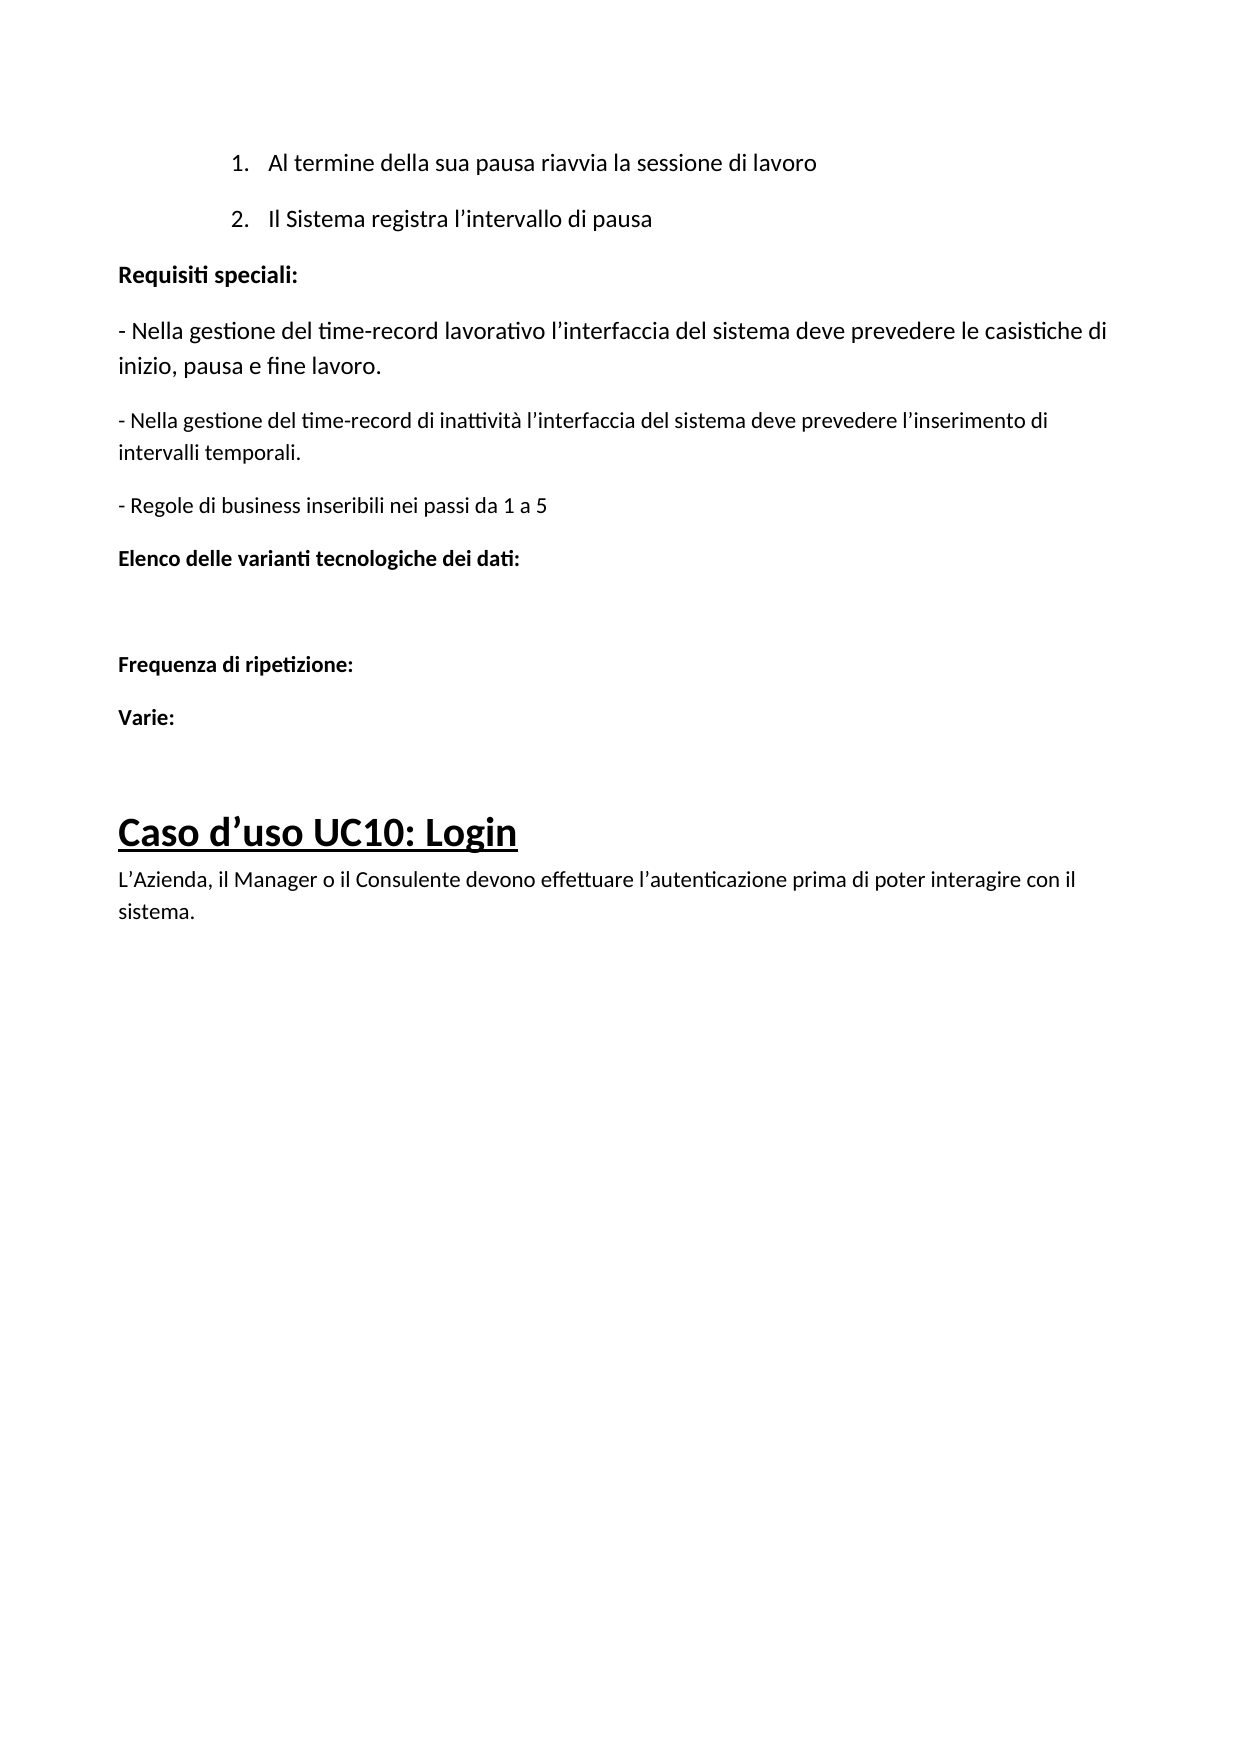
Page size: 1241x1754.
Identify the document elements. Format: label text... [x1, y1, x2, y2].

text Elenco delle varianti tecnologiche dei dati: [118, 544, 1122, 572]
text - Nella gestione del time-record lavorativo l’interfaccia del sistema deve prevedere le casistiche di inizio, pausa e fine lavoro. [118, 315, 1122, 381]
text - Regole di business inseribili nei passi da 1 a 5 [118, 491, 1122, 519]
list Il Sistema registra l’intervallo di pausa [231, 203, 1122, 234]
text Varie: [118, 703, 1122, 731]
list Al termine della sua pausa riavvia la sessione di lavoro [231, 148, 1122, 178]
text - Nella gestione del time-record di inattività l’interfaccia del sistema deve prevedere l’inserimento di intervalli temporali. [118, 406, 1122, 466]
text Requisiti speciali: [118, 259, 1122, 290]
text Frequenza di ripetizione: [118, 650, 1122, 678]
text L’Azienda, il Manager o il Consulente devono effettuare l’autenticazione prima di poter interagire con il sistema. [118, 865, 1122, 925]
subtitle Caso d’uso UC10: Login [118, 806, 1122, 857]
